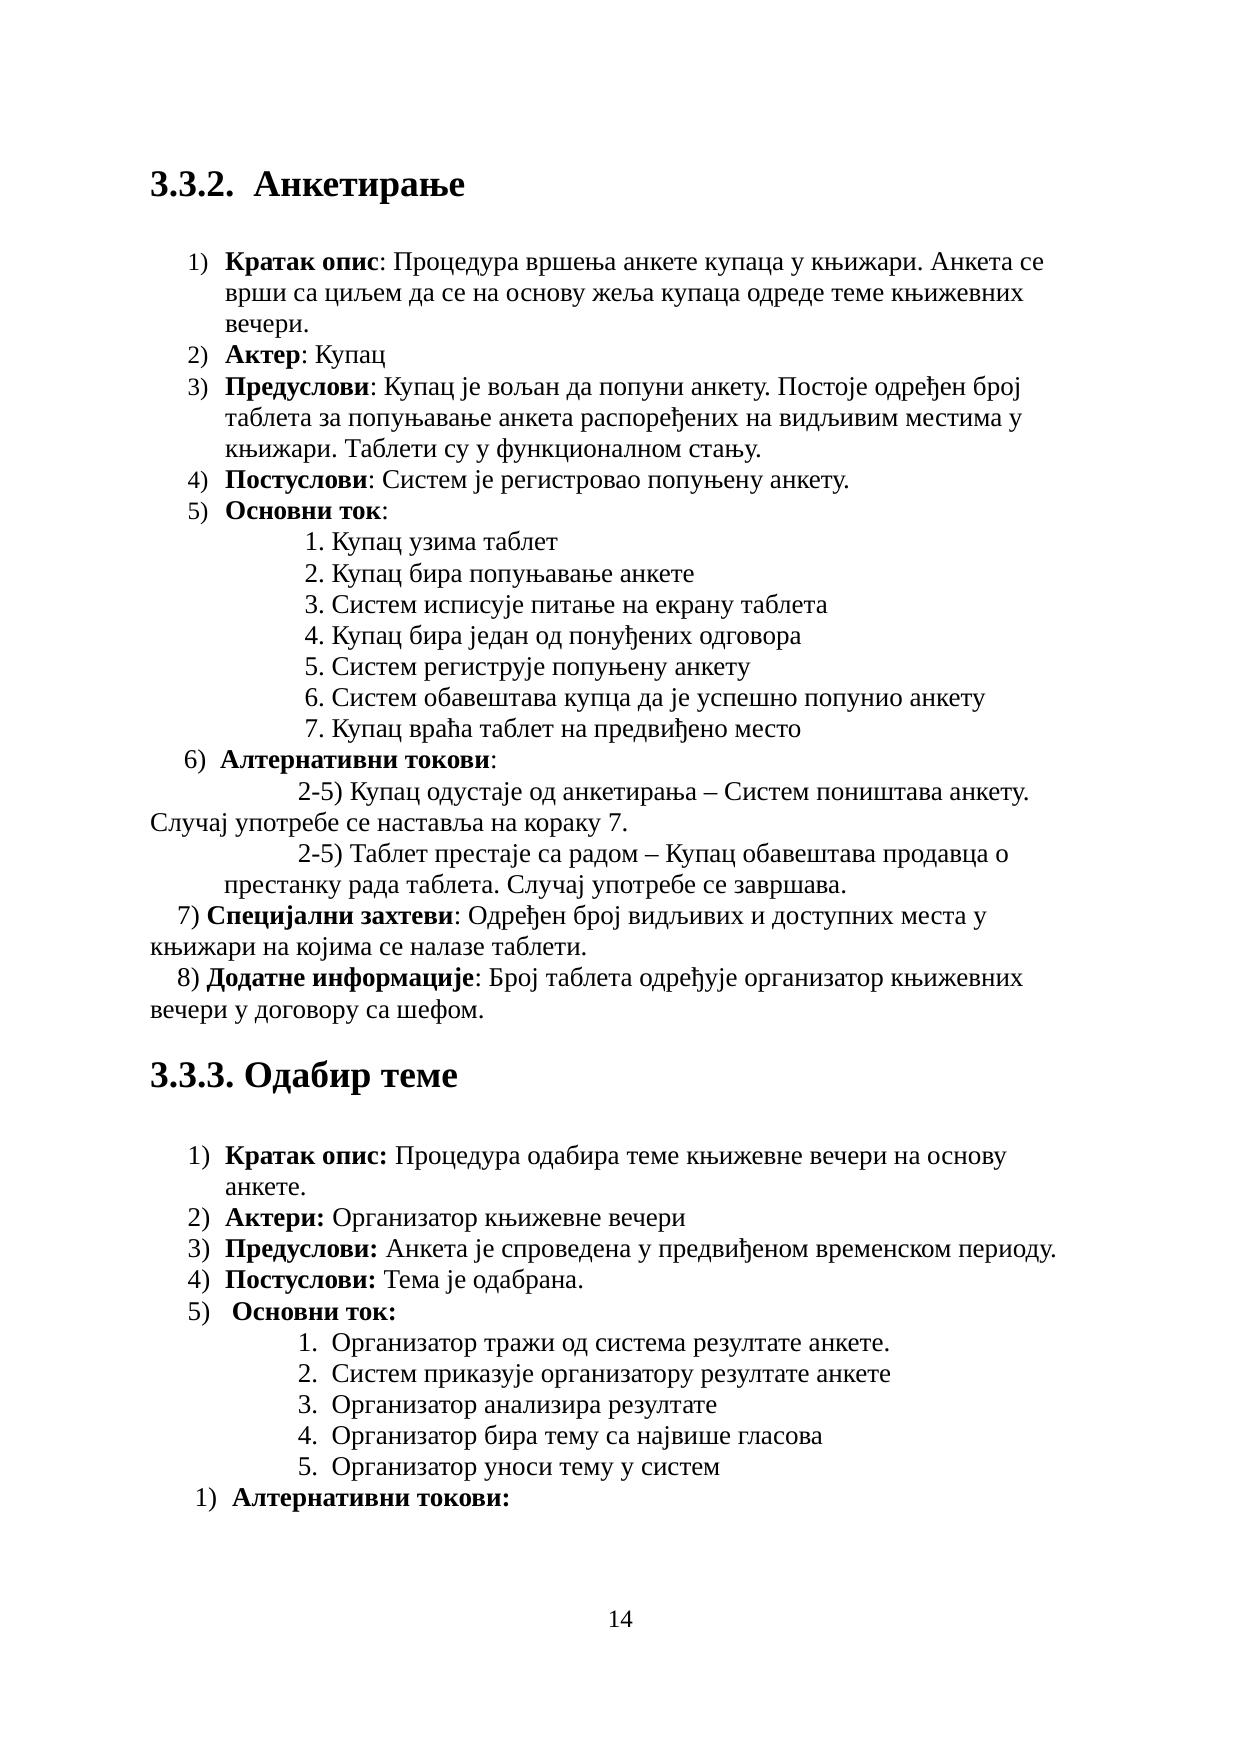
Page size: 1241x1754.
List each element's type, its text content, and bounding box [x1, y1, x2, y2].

list Постуслови: Тема је одабрана. [187, 1263, 1090, 1294]
list Основни ток: [187, 494, 1090, 526]
text 5. Систем региструје попуњену анкету [224, 650, 1090, 681]
text 8) Додатне информације: Број таблета одређује организатор књижевних вечери у договору са шефом. [150, 962, 1090, 1024]
text 6. Систем обавештава купца да је успешно попунио анкету [224, 681, 1090, 712]
text 3. Систем исписује питање на екрану таблета [298, 588, 1090, 619]
list Актери: Организатор књижевне вечери [187, 1201, 1090, 1232]
text 3.3.2. Анкетирање [150, 161, 1090, 204]
text 3. Организатор анализира резултате [150, 1388, 1090, 1419]
text 1. Организатор тражи од система резултате анкете. [150, 1326, 1090, 1357]
list Предуслови: Купац је вољан да попуни анкету. Постоје одређен број таблета за попуњавање анкета распоређених на видљивим местима у књижари. Таблети су у функционалном стању. [187, 370, 1090, 463]
text 7. Купац враћа таблет на предвиђено место [224, 712, 1090, 743]
text 1. Купац узима таблет [298, 526, 1090, 557]
text 2-5) Таблет престаје са радом – Купац обавештава продавца о престанку рада таблета. Случај употребе се завршава. [224, 837, 1090, 899]
list Постуслови: Систем је регистровао попуњену анкету. [187, 463, 1090, 494]
list Предуслови: Анкета је спроведена у предвиђеном временском периоду. [187, 1232, 1090, 1263]
list Актер: Купац [187, 339, 1090, 370]
text 3.3.3. Одабир теме [150, 1053, 1090, 1096]
text 2. Систем приказује организатору резултате анкете [150, 1357, 1090, 1388]
list Основни ток: [187, 1294, 1090, 1326]
list Алтернативни токови: [194, 1481, 1090, 1513]
text 6) Алтернативни токови: [150, 743, 1090, 775]
text 2. Купац бира попуњавање анкете [224, 557, 1090, 588]
text 5. Организатор уноси тему у систем [150, 1450, 1090, 1481]
text 4. Купац бира један од понуђених одговора [298, 619, 1090, 650]
list Кратак опис: Процедура одабира теме књижевне вечери на основу анкете. [187, 1139, 1090, 1201]
text 2-5) Купац одустаје од анкетирања – Систем поништава анкету. Случај употребе се наставља на кораку 7. [150, 775, 1090, 837]
text 4. Организатор бира тему са највише гласова [150, 1419, 1090, 1450]
list Кратак опис: Процедура вршења анкете купаца у књижари. Анкета се врши са циљем да се на основу жеља купаца одреде теме књижевних вечери. [187, 245, 1090, 339]
text 7) Специјални захтеви: Одређен број видљивих и доступних места у књижари на којима се налазе таблети. [150, 899, 1090, 962]
